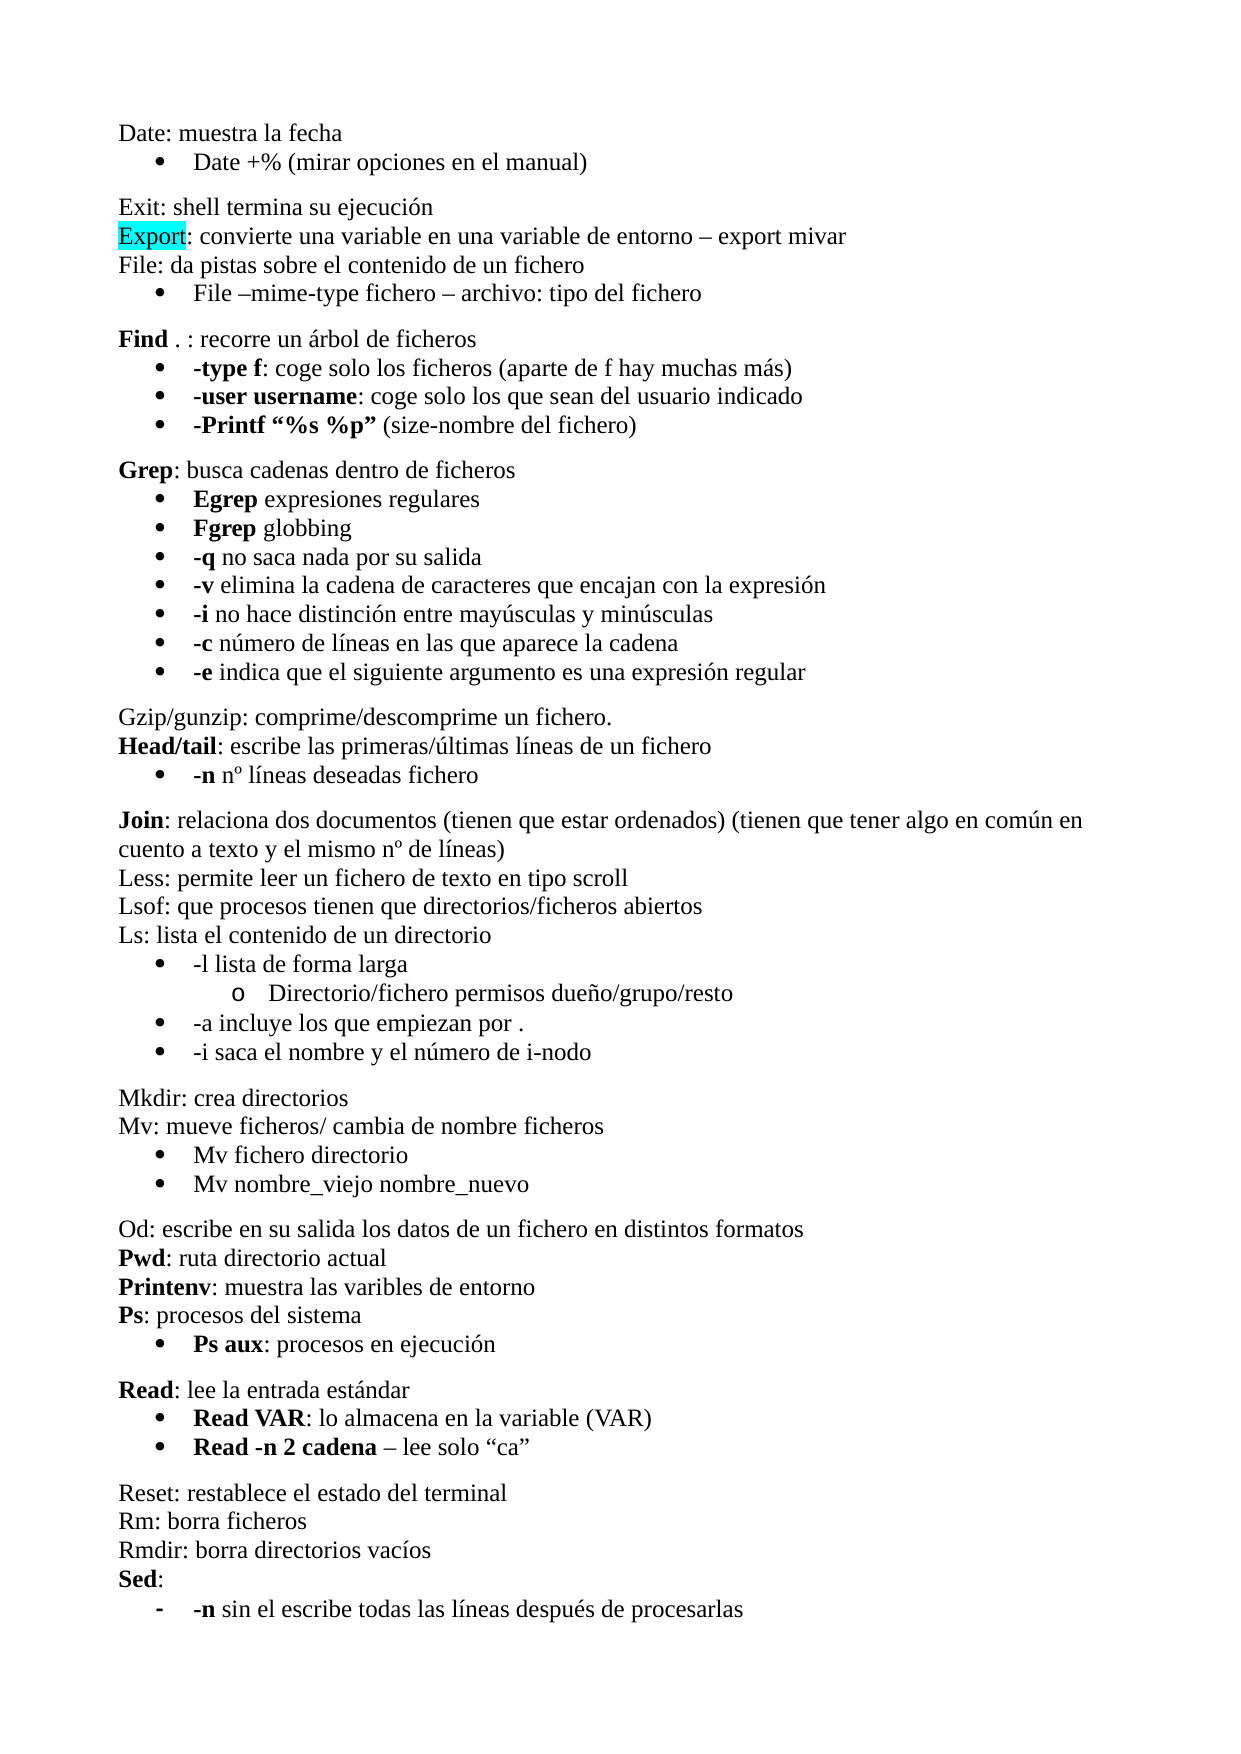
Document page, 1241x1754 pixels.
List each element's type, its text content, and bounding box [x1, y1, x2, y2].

text Pwd: ruta directorio actual [118, 1243, 1122, 1272]
list -i no hace distinción entre mayúsculas y minúsculas [156, 599, 1122, 628]
list -n sin el escribe todas las líneas después de procesarlas [156, 1593, 1122, 1623]
list Date +% (mirar opciones en el manual) [156, 147, 1122, 176]
list Read -n 2 cadena – lee solo “ca” [156, 1432, 1122, 1461]
list -type f: coge solo los ficheros (aparte de f hay muchas más) [156, 353, 1122, 381]
text Gzip/gunzip: comprime/descomprime un fichero. [118, 702, 1122, 731]
text Printenv: muestra las varibles de entorno [118, 1272, 1122, 1301]
text Ls: lista el contenido de un directorio [118, 920, 1122, 949]
list -user username: coge solo los que sean del usuario indicado [156, 381, 1122, 410]
list File –mime-type fichero – archivo: tipo del fichero [156, 278, 1122, 307]
list Egrep expresiones regulares [156, 484, 1122, 513]
text Exit: shell termina su ejecución [118, 192, 1122, 221]
list -i saca el nombre y el número de i-nodo [156, 1037, 1122, 1066]
text File: da pistas sobre el contenido de un fichero [118, 250, 1122, 278]
list Read VAR: lo almacena en la variable (VAR) [156, 1403, 1122, 1432]
text Grep: busca cadenas dentro de ficheros [118, 456, 1122, 484]
text Mkdir: crea directorios [118, 1083, 1122, 1111]
list Directorio/fichero permisos dueño/grupo/resto [231, 978, 1122, 1008]
text Find . : recorre un árbol de ficheros [118, 324, 1122, 353]
text Od: escribe en su salida los datos de un fichero en distintos formatos [118, 1214, 1122, 1243]
text Head/tail: escribe las primeras/últimas líneas de un fichero [118, 731, 1122, 760]
text Read: lee la entrada estándar [118, 1375, 1122, 1403]
text Ps: procesos del sistema [118, 1301, 1122, 1329]
list Mv nombre_viejo nombre_nuevo [156, 1169, 1122, 1198]
list Fgrep globbing [156, 513, 1122, 542]
text Date: muestra la fecha [118, 118, 1122, 147]
list -l lista de forma larga [156, 949, 1122, 978]
text Join: relaciona dos documentos (tienen que estar ordenados) (tienen que tener algo en común en cuento a texto y el mismo nº de líneas) [118, 805, 1122, 863]
text Sed: [118, 1564, 1122, 1593]
text Export: convierte una variable en una variable de entorno – export mivar [118, 221, 1122, 250]
list -e indica que el siguiente argumento es una expresión regular [156, 657, 1122, 686]
text Rmdir: borra directorios vacíos [118, 1535, 1122, 1564]
text Mv: mueve ficheros/ cambia de nombre ficheros [118, 1111, 1122, 1140]
list Ps aux: procesos en ejecución [156, 1329, 1122, 1358]
text Lsof: que procesos tienen que directorios/ficheros abiertos [118, 891, 1122, 920]
list -q no saca nada por su salida [156, 542, 1122, 571]
text Reset: restablece el estado del terminal [118, 1478, 1122, 1506]
list -v elimina la cadena de caracteres que encajan con la expresión [156, 571, 1122, 599]
list Mv fichero directorio [156, 1140, 1122, 1169]
list -n nº líneas deseadas fichero [156, 760, 1122, 788]
text Rm: borra ficheros [118, 1506, 1122, 1535]
list -Printf “%s %p” (size-nombre del fichero) [156, 410, 1122, 439]
list -c número de líneas en las que aparece la cadena [156, 628, 1122, 657]
list -a incluye los que empiezan por . [156, 1008, 1122, 1037]
text Less: permite leer un fichero de texto en tipo scroll [118, 863, 1122, 891]
